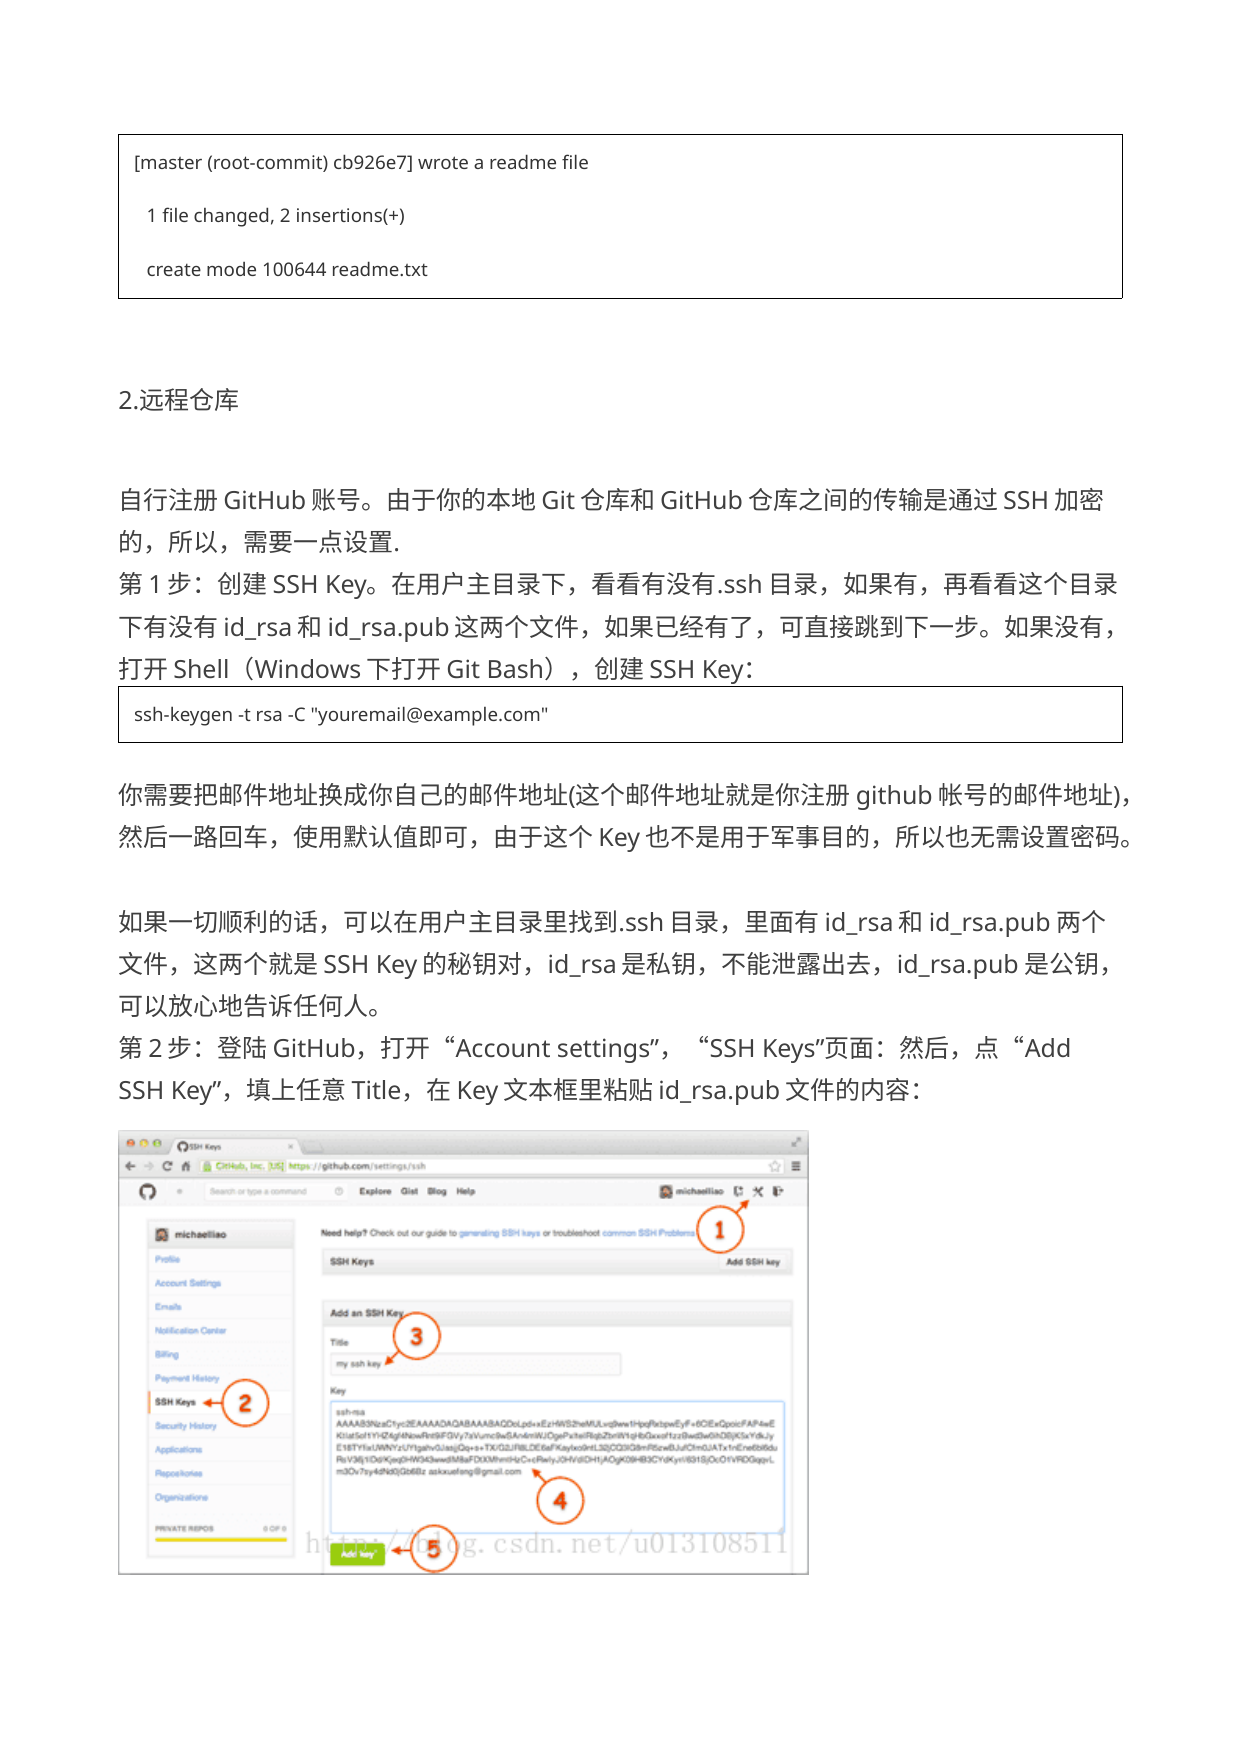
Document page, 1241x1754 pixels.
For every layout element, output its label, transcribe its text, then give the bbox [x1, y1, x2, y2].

subtitle 2.远程仓库 [118, 380, 1122, 416]
text 你需要把邮件地址换成你自己的邮件地址(这个邮件地址就是你注册github帐号的邮件地址)，然后一路回车，使用默认值即可，由于这个Key也不是用于军事目的，所以也无需设置密码。 如果一切顺利的话，可以在用户主目录里找到.ssh目录，里面有id_rsa和id_rsa.pub两个文件，这两个就是SSH Key的秘钥对，id_rsa是私钥，不能泄露出去，id_rsa.pub是公钥，可以放心地告诉任何人。 [118, 769, 1122, 1023]
text 自行注册GitHub账号。由于你的本地Git仓库和GitHub仓库之间的传输是通过SSH加密的，所以，需要一点设置. [118, 474, 1122, 559]
text create mode 100644 readme.txt [119, 240, 1122, 298]
text 第2步：登陆GitHub，打开“Account settings”，“SSH Keys”页面：然后，点“Add SSH Key”，填上任意Title，在Key文本框里粘贴id_rsa.pub文件的内容： [118, 1023, 1122, 1598]
picture [118, 1130, 809, 1575]
text ssh-keygen -t rsa -C "youremail@example.com" [119, 687, 1122, 742]
text 第1步：创建SSH Key。在用户主目录下，看看有没有.ssh目录，如果有，再看看这个目录下有没有id_rsa和id_rsa.pub这两个文件，如果已经有了，可直接跳到下一步。如果没有，打开Shell（Windows下打开Git Bash），创建SSH Key： [118, 559, 1122, 686]
text 1 file changed, 2 insertions(+) [119, 186, 1122, 228]
text [master (root-commit) cb926e7] wrote a readme file [119, 135, 1122, 175]
